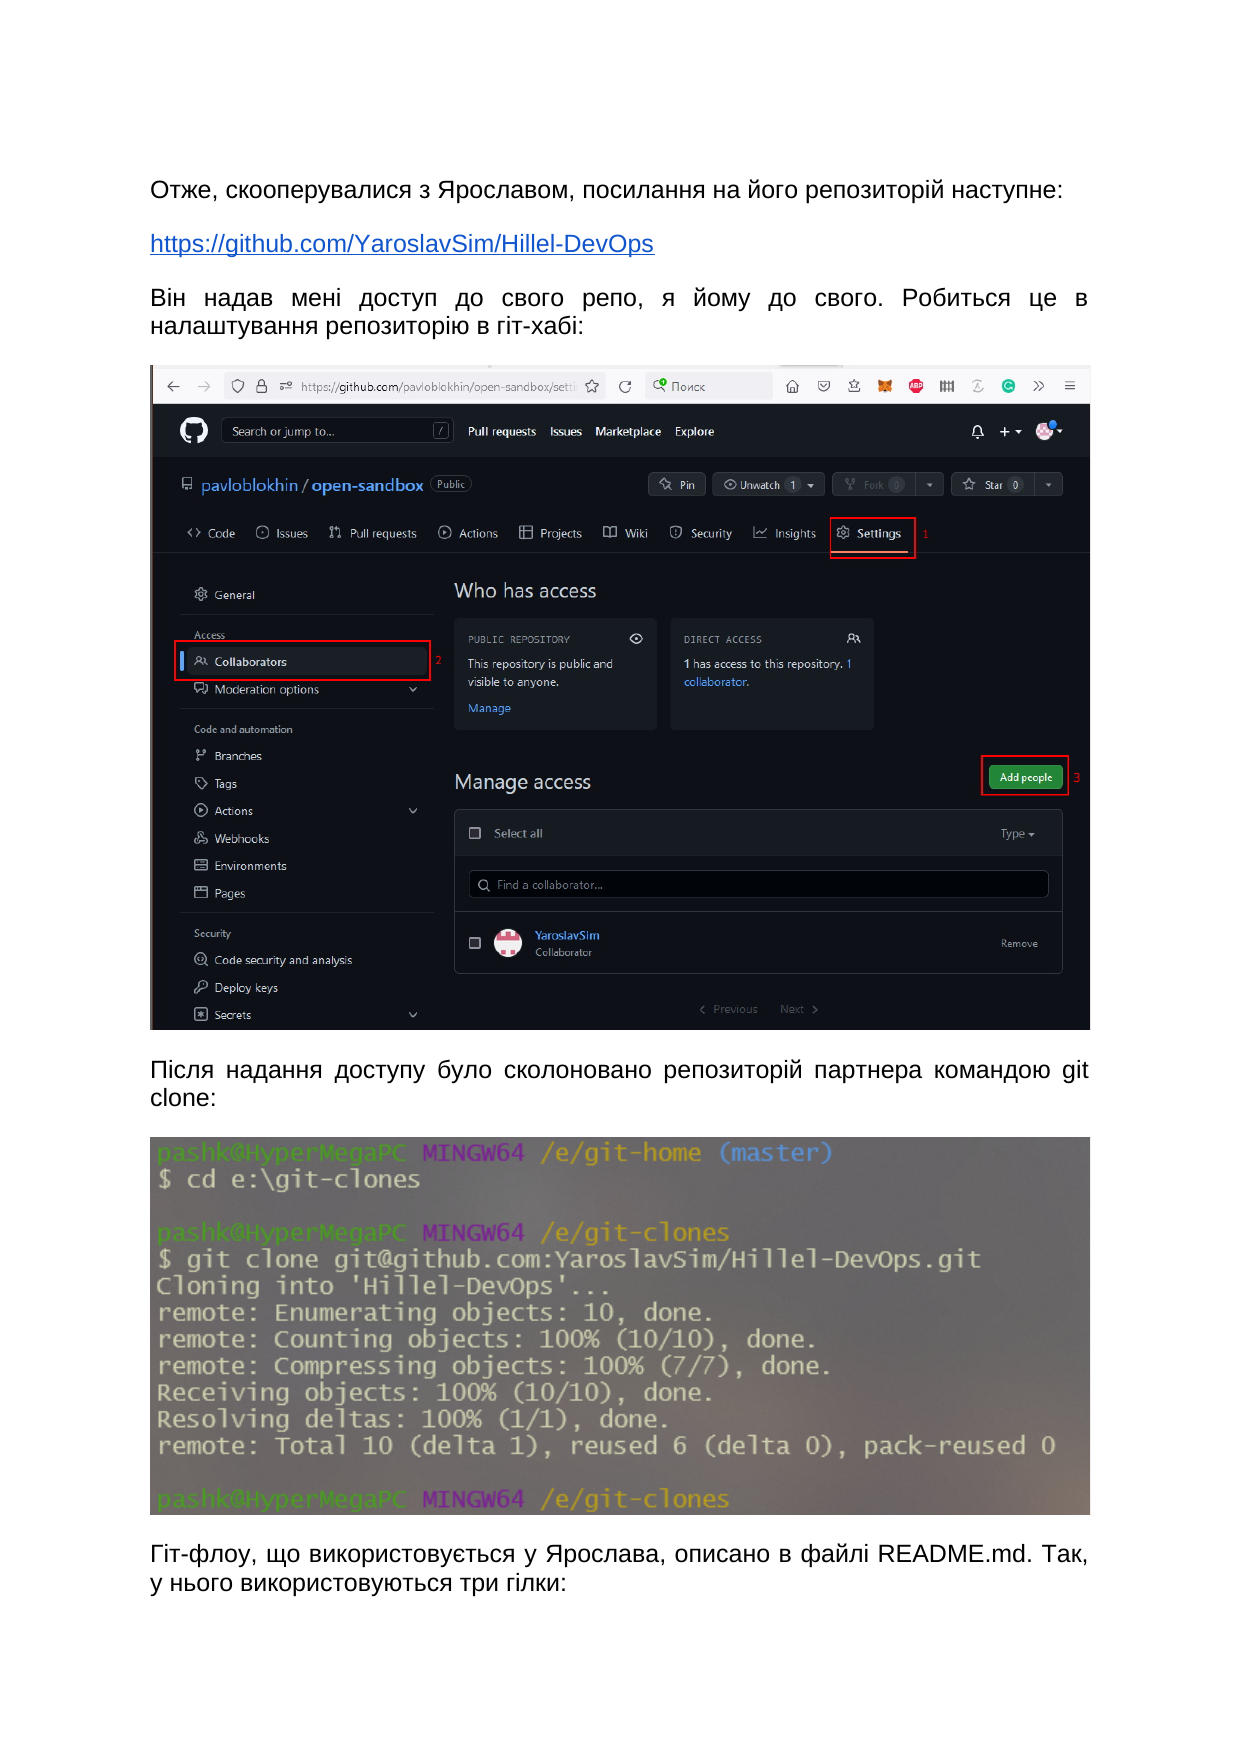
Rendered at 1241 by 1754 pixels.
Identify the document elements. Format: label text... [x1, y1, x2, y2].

text Він надав мені доступ до свого репо, я йому до свого. Робиться це в налаштування репозиторію в гіт-хабі: [150, 282, 1090, 340]
picture [150, 365, 1091, 1030]
text Після надання доступу було сколоновано репозиторій партнера командою git clone: [150, 1054, 1090, 1112]
text https://github.com/YaroslavSim/Hillel-DevOps [150, 229, 1090, 257]
picture [150, 1137, 1091, 1515]
text Гіт-флоу, що використовується у Ярослава, описано в файлі README.md. Так, у нього використовуються три гілки: [150, 1539, 1090, 1597]
text Отже, скооперувалися з Ярославом, посилання на його репозиторій наступне: [150, 175, 1090, 204]
